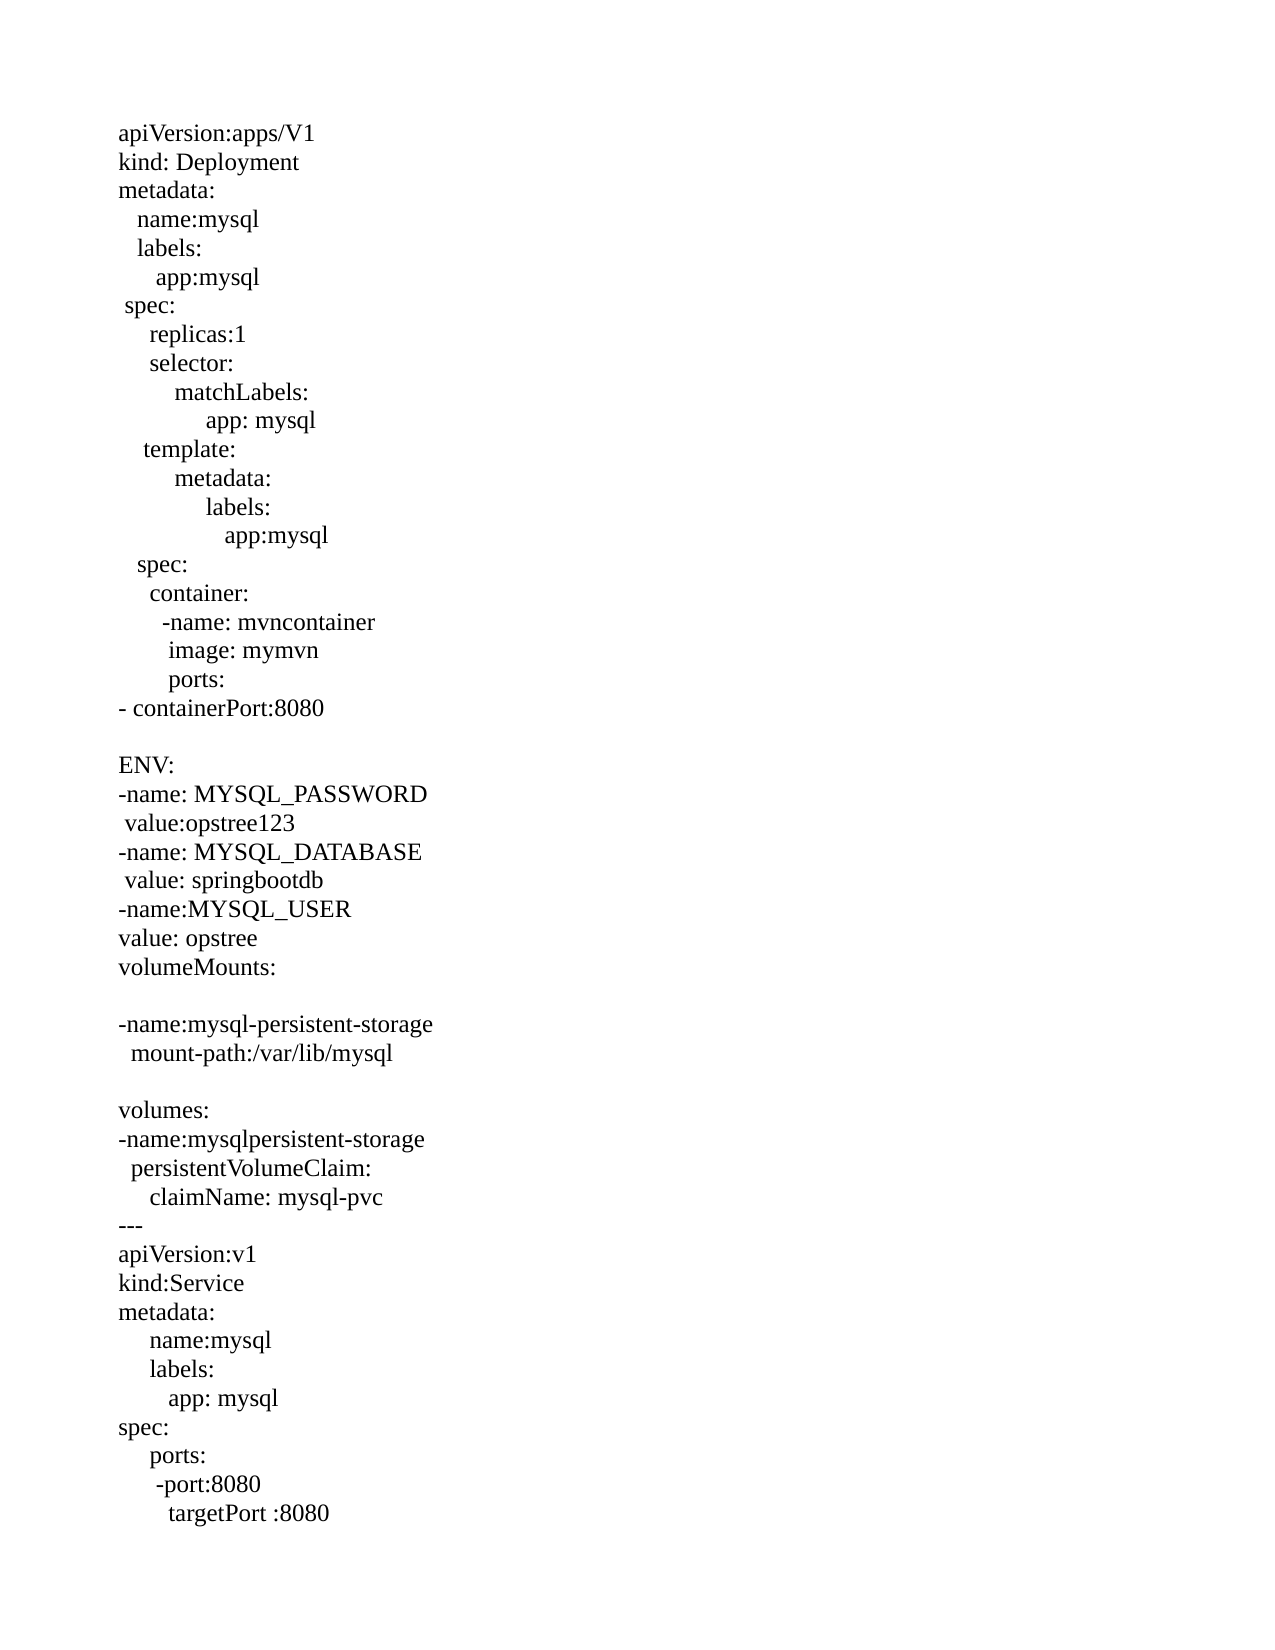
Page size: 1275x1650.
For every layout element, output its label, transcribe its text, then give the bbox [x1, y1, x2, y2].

text -name:MYSQL_USER [118, 894, 1157, 923]
text app: mysql [118, 1383, 1157, 1412]
text --- [118, 1211, 1157, 1239]
text value:opstree123 [118, 808, 1157, 837]
text spec: [118, 1412, 1157, 1441]
text name:mysql [118, 1326, 1157, 1354]
text labels: [118, 233, 1157, 262]
text volumes: [118, 1096, 1157, 1124]
text -name: MYSQL_DATABASE [118, 837, 1157, 866]
text -name:mysqlpersistent-storage [118, 1124, 1157, 1153]
text metadata: [118, 463, 1157, 492]
text persistentVolumeClaim: [118, 1153, 1157, 1182]
text kind: Deployment [118, 147, 1157, 176]
text ports: [118, 664, 1157, 693]
text app: mysql [118, 406, 1157, 434]
text volumeMounts: [118, 952, 1157, 981]
text value: opstree [118, 923, 1157, 952]
text - containerPort:8080 [118, 693, 1157, 722]
text mount-path:/var/lib/mysql [118, 1038, 1157, 1067]
text ports: [118, 1441, 1157, 1469]
text -name: MYSQL_PASSWORD [118, 779, 1157, 808]
text spec: [118, 549, 1157, 578]
text apiVersion:v1 [118, 1239, 1157, 1268]
text app:mysql [118, 262, 1157, 291]
text metadata: [118, 1297, 1157, 1326]
text -port:8080 [118, 1469, 1157, 1498]
text replicas:1 [118, 319, 1157, 348]
text apiVersion:apps/V1 [118, 118, 1157, 147]
text selector: [118, 348, 1157, 377]
text kind:Service [118, 1268, 1157, 1297]
text labels: [118, 1354, 1157, 1383]
text -name: mvncontainer [118, 607, 1157, 636]
text spec: [118, 291, 1157, 319]
text name:mysql [118, 204, 1157, 233]
text image: mymvn [118, 636, 1157, 664]
text labels: [118, 492, 1157, 521]
text ENV: [118, 751, 1157, 779]
text template: [118, 434, 1157, 463]
text app:mysql [118, 521, 1157, 549]
text -name:mysql-persistent-storage [118, 1009, 1157, 1038]
text value: springbootdb [118, 866, 1157, 894]
text container: [118, 578, 1157, 607]
text metadata: [118, 176, 1157, 204]
text targetPort :8080 [118, 1498, 1157, 1527]
text matchLabels: [118, 377, 1157, 406]
text claimName: mysql-pvc [118, 1182, 1157, 1211]
